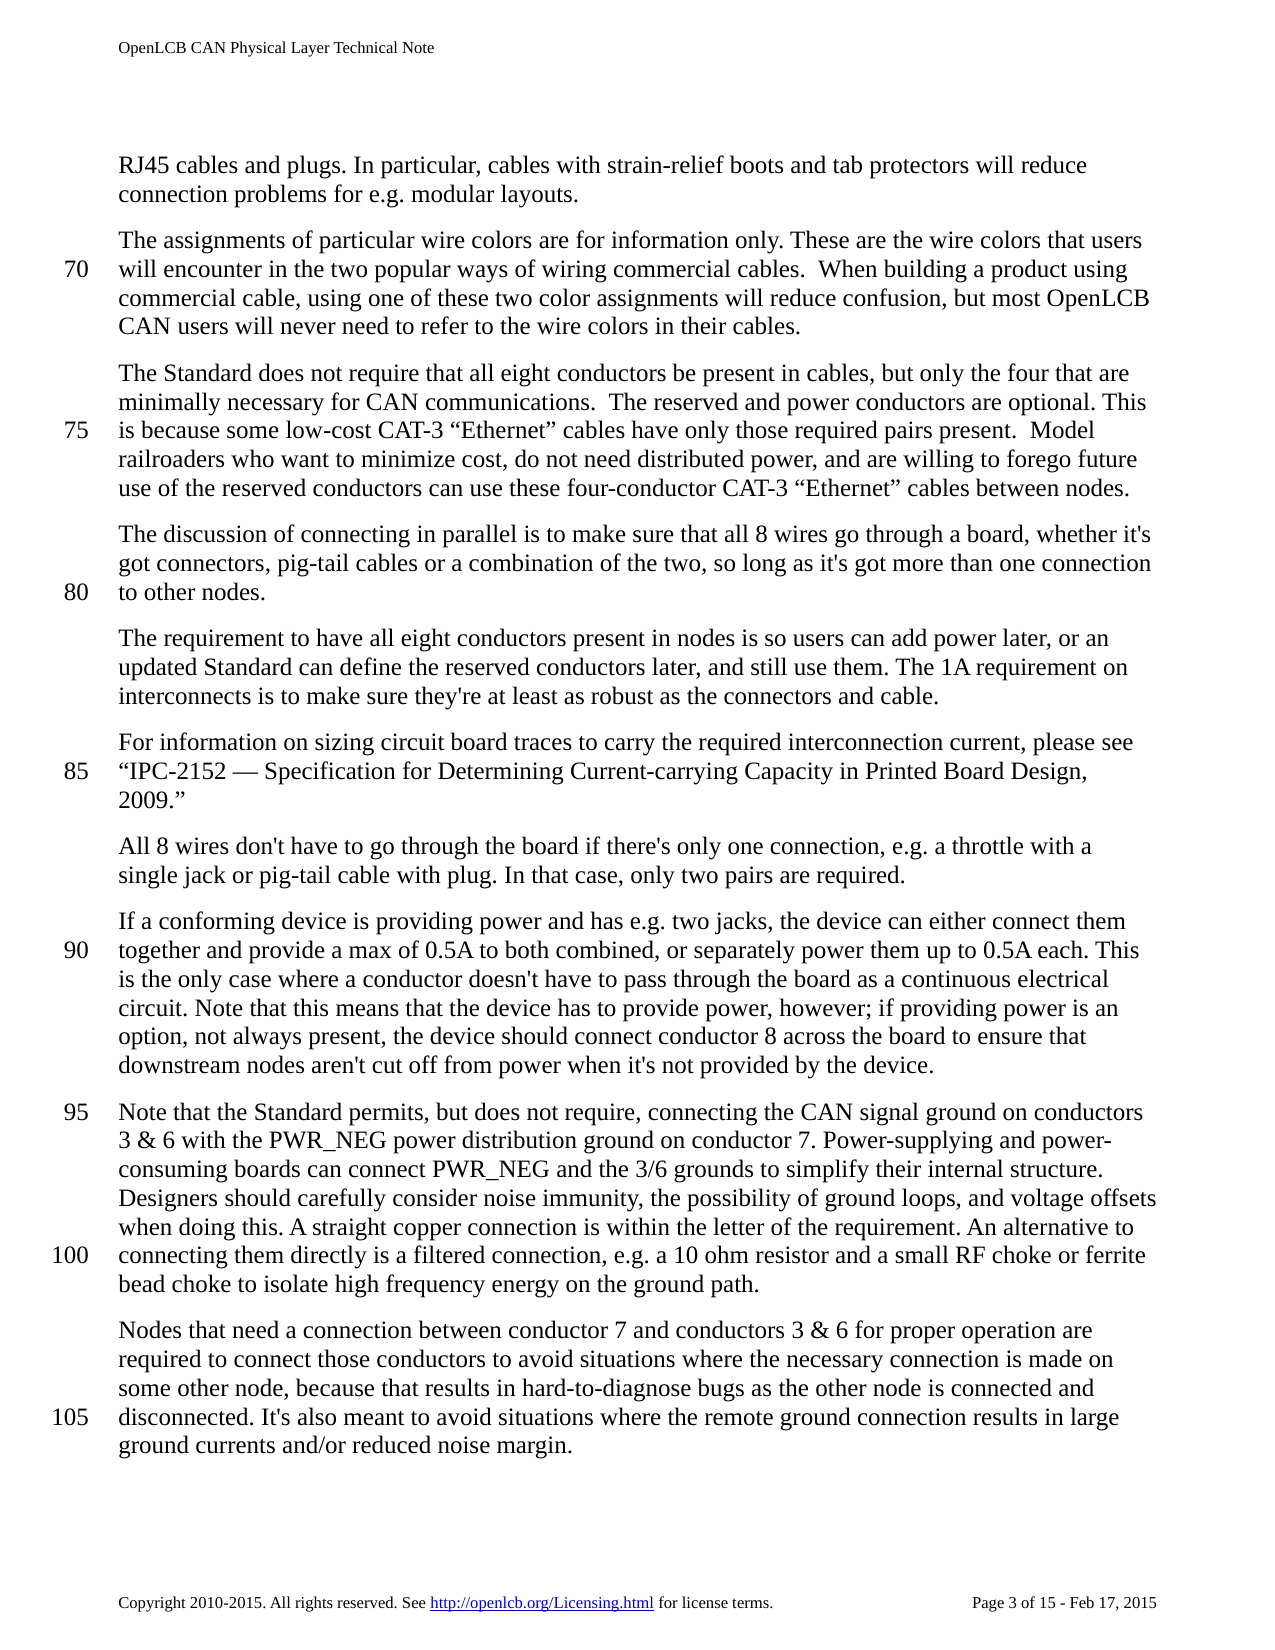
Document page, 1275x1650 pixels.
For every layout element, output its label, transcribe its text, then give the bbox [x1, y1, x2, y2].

text RJ45 cables and plugs. In particular, cables with strain-relief boots and tab protectors will reduce connection problems for e.g. modular layouts. [118, 150, 1157, 207]
text The assignments of particular wire colors are for information only. These are the wire colors that users will encounter in the two popular ways of wiring commercial cables. When building a product using commercial cable, using one of these two color assignments will reduce confusion, but most OpenLCB CAN users will never need to refer to the wire colors in their cables. [118, 225, 1157, 340]
text If a conforming device is providing power and has e.g. two jacks, the device can either connect them together and provide a max of 0.5A to both combined, or separately power them up to 0.5A each. This is the only case where a conductor doesn't have to pass through the board as a continuous electrical circuit. Note that this means that the device has to provide power, however; if providing power is an option, not always present, the device should connect conductor 8 across the board to ensure that downstream nodes aren't cut off from power when it's not provided by the device. [118, 906, 1157, 1079]
text All 8 wires don't have to go through the board if there's only one connection, e.g. a throttle with a single jack or pig-tail cable with plug. In that case, only two pairs are required. [118, 831, 1157, 889]
text Nodes that need a connection between conductor 7 and conductors 3 & 6 for proper operation are required to connect those conductors to avoid situations where the necessary connection is made on some other node, because that results in hard-to-diagnose bugs as the other node is connected and disconnected. It's also meant to avoid situations where the remote ground connection results in large ground currents and/or reduced noise margin. [118, 1316, 1157, 1459]
text Note that the Standard permits, but does not require, connecting the CAN signal ground on conductors 3 & 6 with the PWR_NEG power distribution ground on conductor 7. Power-supplying and power-consuming boards can connect PWR_NEG and the 3/6 grounds to simplify their internal structure. Designers should carefully consider noise immunity, the possibility of ground loops, and voltage offsets when doing this. A straight copper connection is within the letter of the requirement. An alternative to connecting them directly is a filtered connection, e.g. a 10 ohm resistor and a small RF choke or ferrite bead choke to isolate high frequency energy on the ground path. [118, 1097, 1157, 1298]
text The discussion of connecting in parallel is to make sure that all 8 wires go through a board, whether it's got connectors, pig-tail cables or a combination of the two, so long as it's got more than one connection to other nodes. [118, 519, 1157, 606]
text For information on sizing circuit board traces to carry the required interconnection current, please see “IPC-2152 — Specification for Determining Current-carrying Capacity in Printed Board Design, 2009.” [118, 727, 1157, 813]
text The Standard does not require that all eight conductors be present in cables, but only the four that are minimally necessary for CAN communications. The reserved and power conductors are optional. This is because some low-cost CAT-3 “Ethernet” cables have only those required pairs present. Model railroaders who want to minimize cost, do not need distributed power, and are willing to forego future use of the reserved conductors can use these four-conductor CAT-3 “Ethernet” cables between nodes. [118, 358, 1157, 502]
text The requirement to have all eight conductors present in nodes is so users can add power later, or an updated Standard can define the reserved conductors later, and still use them. The 1A requirement on interconnects is to make sure they're at least as robust as the connectors and cable. [118, 623, 1157, 709]
